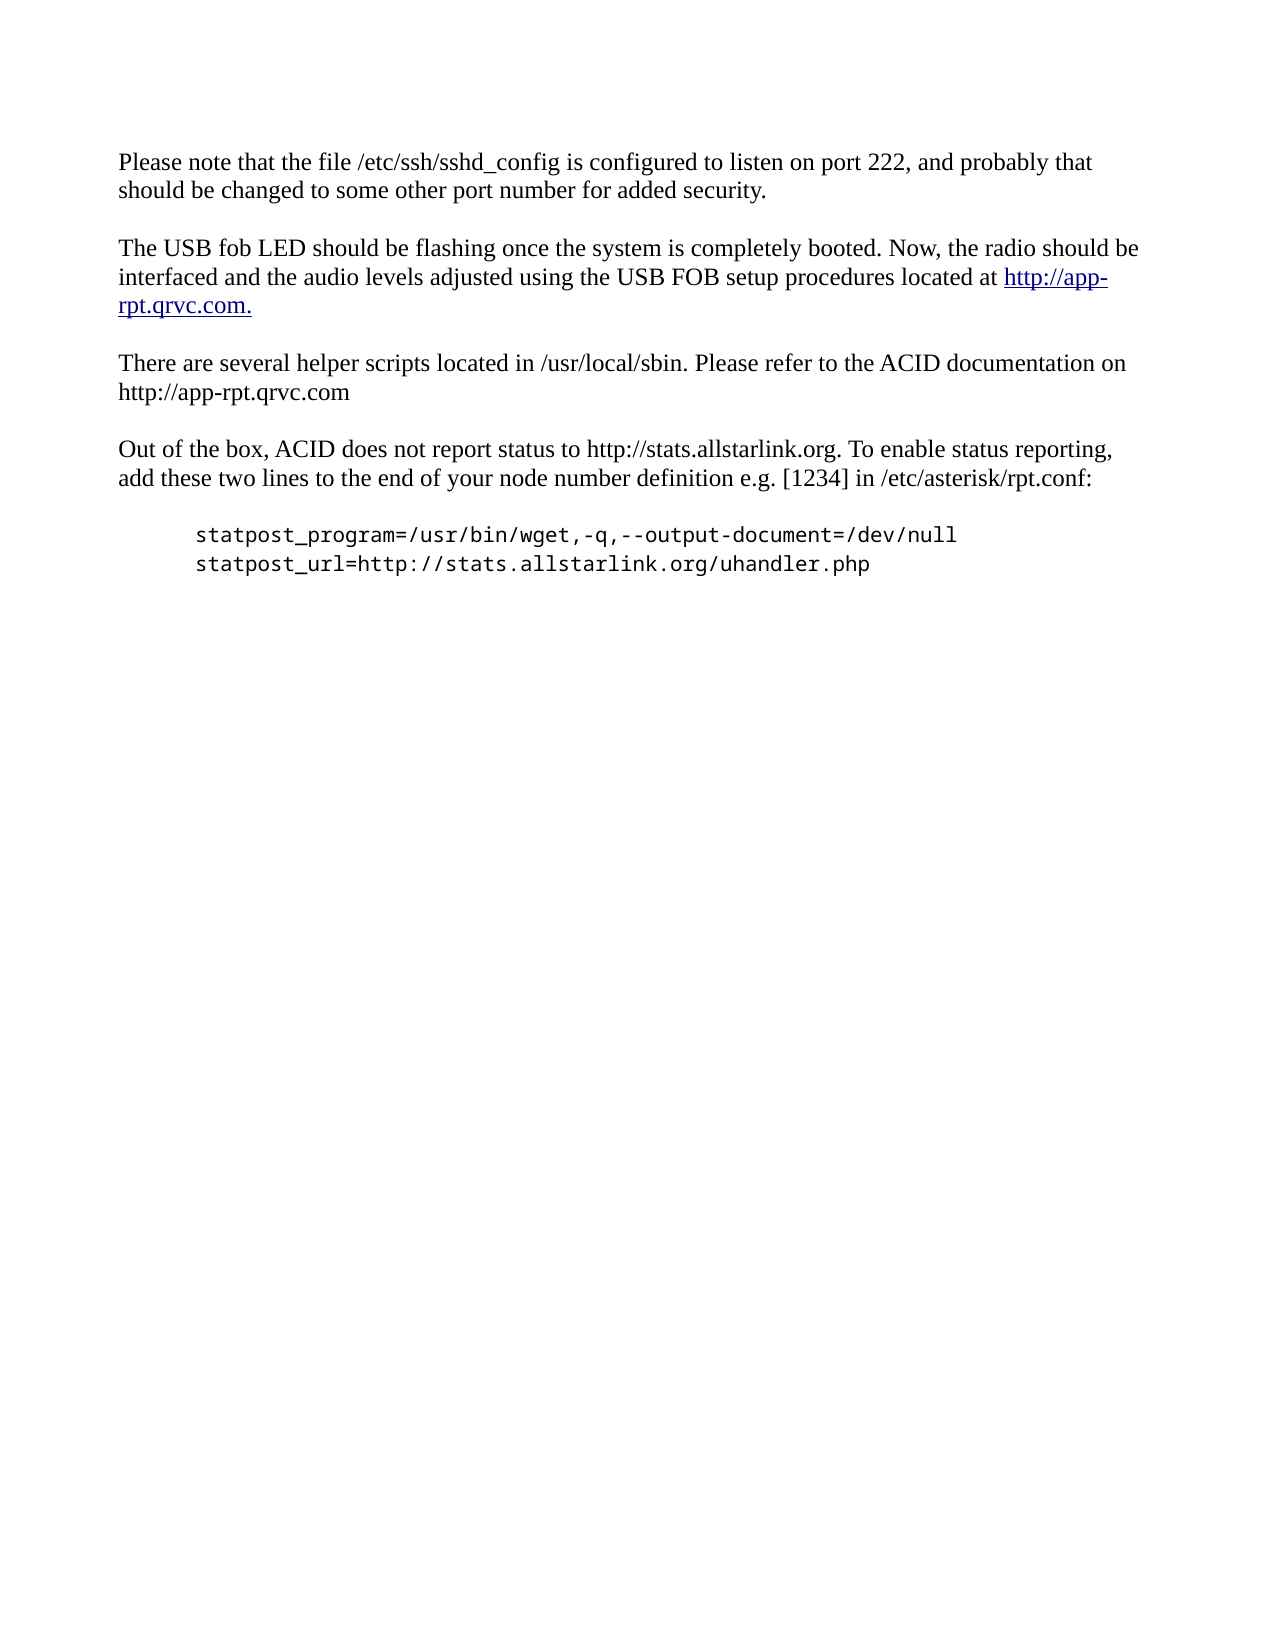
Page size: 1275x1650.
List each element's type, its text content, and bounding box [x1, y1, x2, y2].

text Out of the box, ACID does not report status to http://stats.allstarlink.org. To enable status reporting, [118, 434, 1157, 463]
text Please note that the file /etc/ssh/sshd_config is configured to listen on port 222, and probably that should be changed to some other port number for added security. [118, 147, 1157, 204]
text There are several helper scripts located in /usr/local/sbin. Please refer to the ACID documentation on http://app-rpt.qrvc.com [118, 348, 1157, 406]
text statpost_program=/usr/bin/wget,-q,--output-document=/dev/null [195, 521, 1157, 549]
text statpost_url=http://stats.allstarlink.org/uhandler.php [118, 549, 1157, 577]
text add these two lines to the end of your node number definition e.g. [1234] in /etc/asterisk/rpt.conf: [118, 463, 1157, 492]
text The USB fob LED should be flashing once the system is completely booted. Now, the radio should be interfaced and the audio levels adjusted using the USB FOB setup procedures located at http://app-rpt.qrvc.com. [118, 233, 1157, 319]
